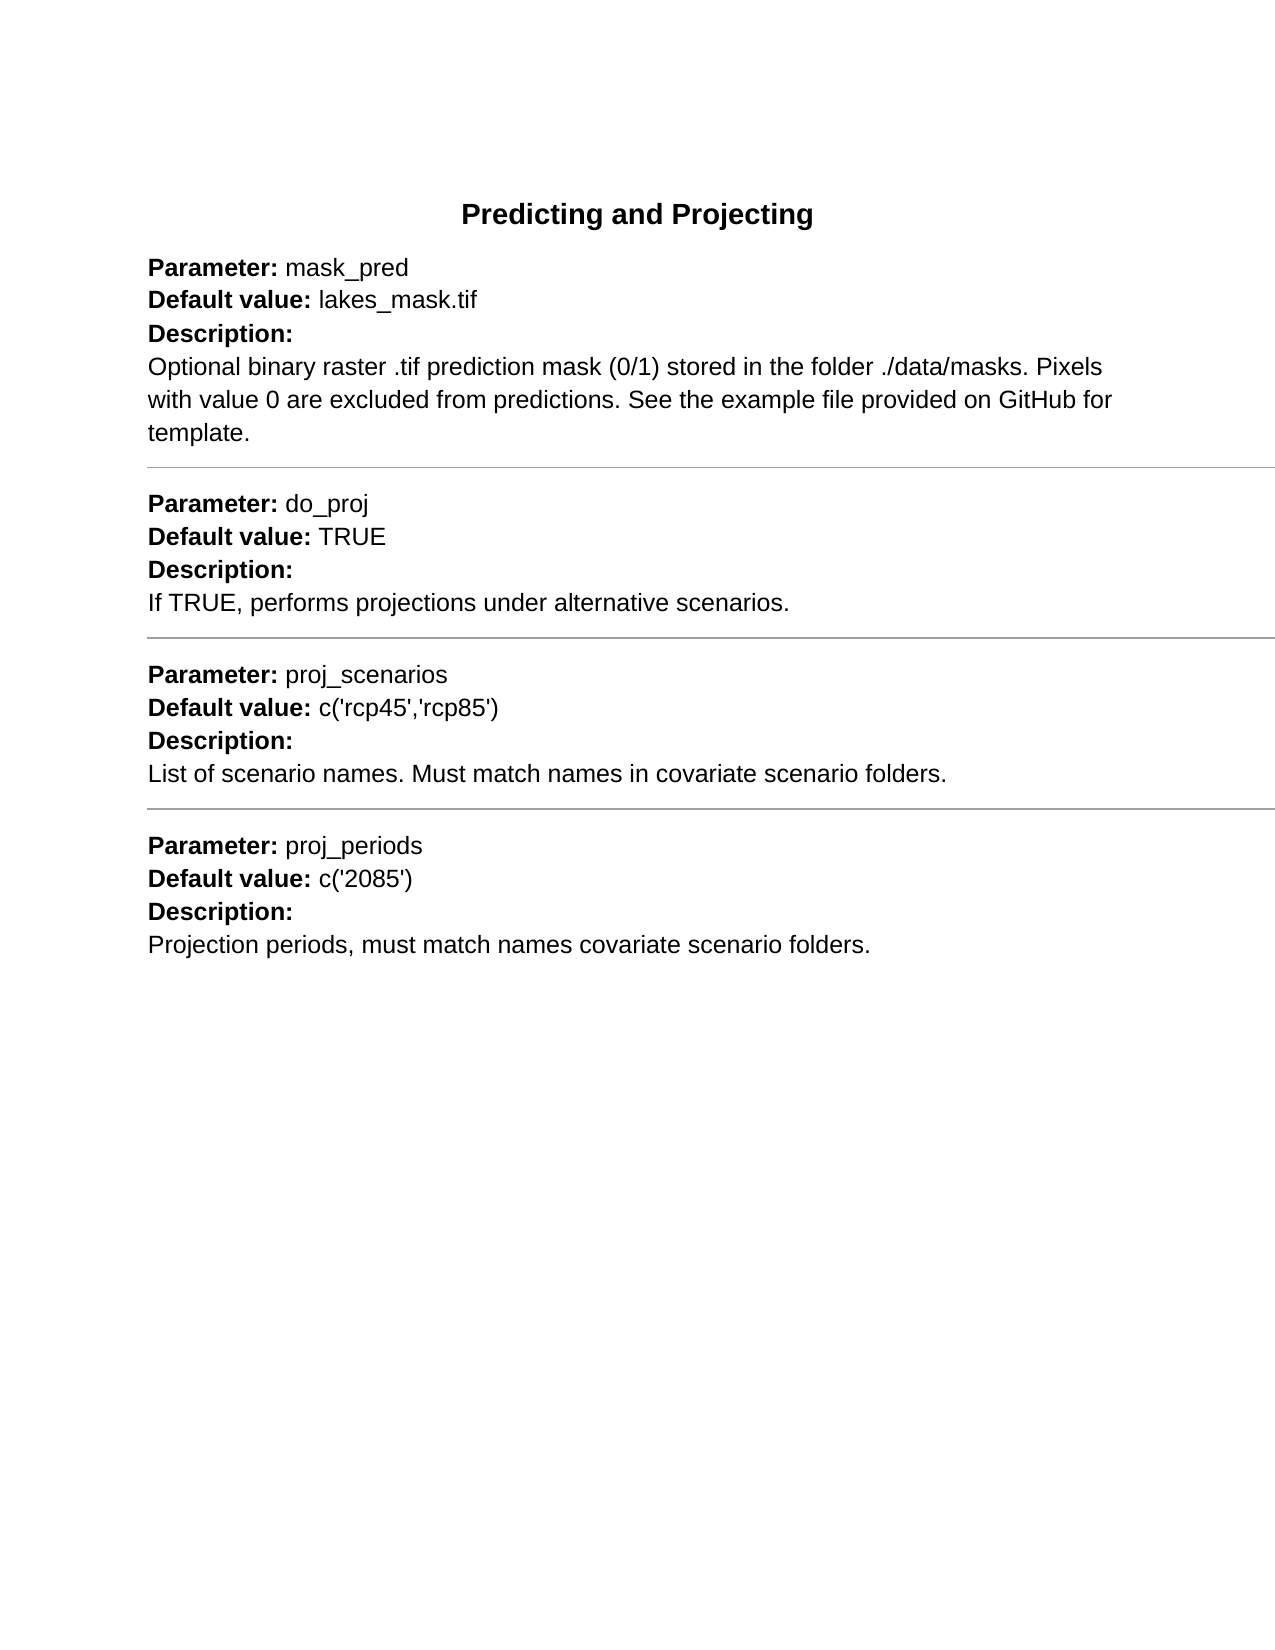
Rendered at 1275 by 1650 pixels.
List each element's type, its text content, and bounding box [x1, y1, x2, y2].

text Parameter: mask_pred Default value: lakes_mask.tif Description: Optional binary raster .tif prediction mask (0/1) stored in the folder ./data/masks. Pixels with value 0 are excluded from predictions. See the example file provided on GitHub for template. [148, 252, 1127, 446]
text Parameter: proj_scenarios Default value: c('rcp45','rcp85') Description: List of scenario names. Must match names in covariate scenario folders. [148, 660, 1127, 788]
text Parameter: proj_periods Default value: c('2085') Description: Projection periods, must match names covariate scenario folders. [148, 831, 1127, 959]
text Parameter: do_proj Default value: TRUE Description: If TRUE, performs projections under alternative scenarios. [148, 489, 1127, 617]
text Predicting and Projecting [148, 197, 1127, 231]
